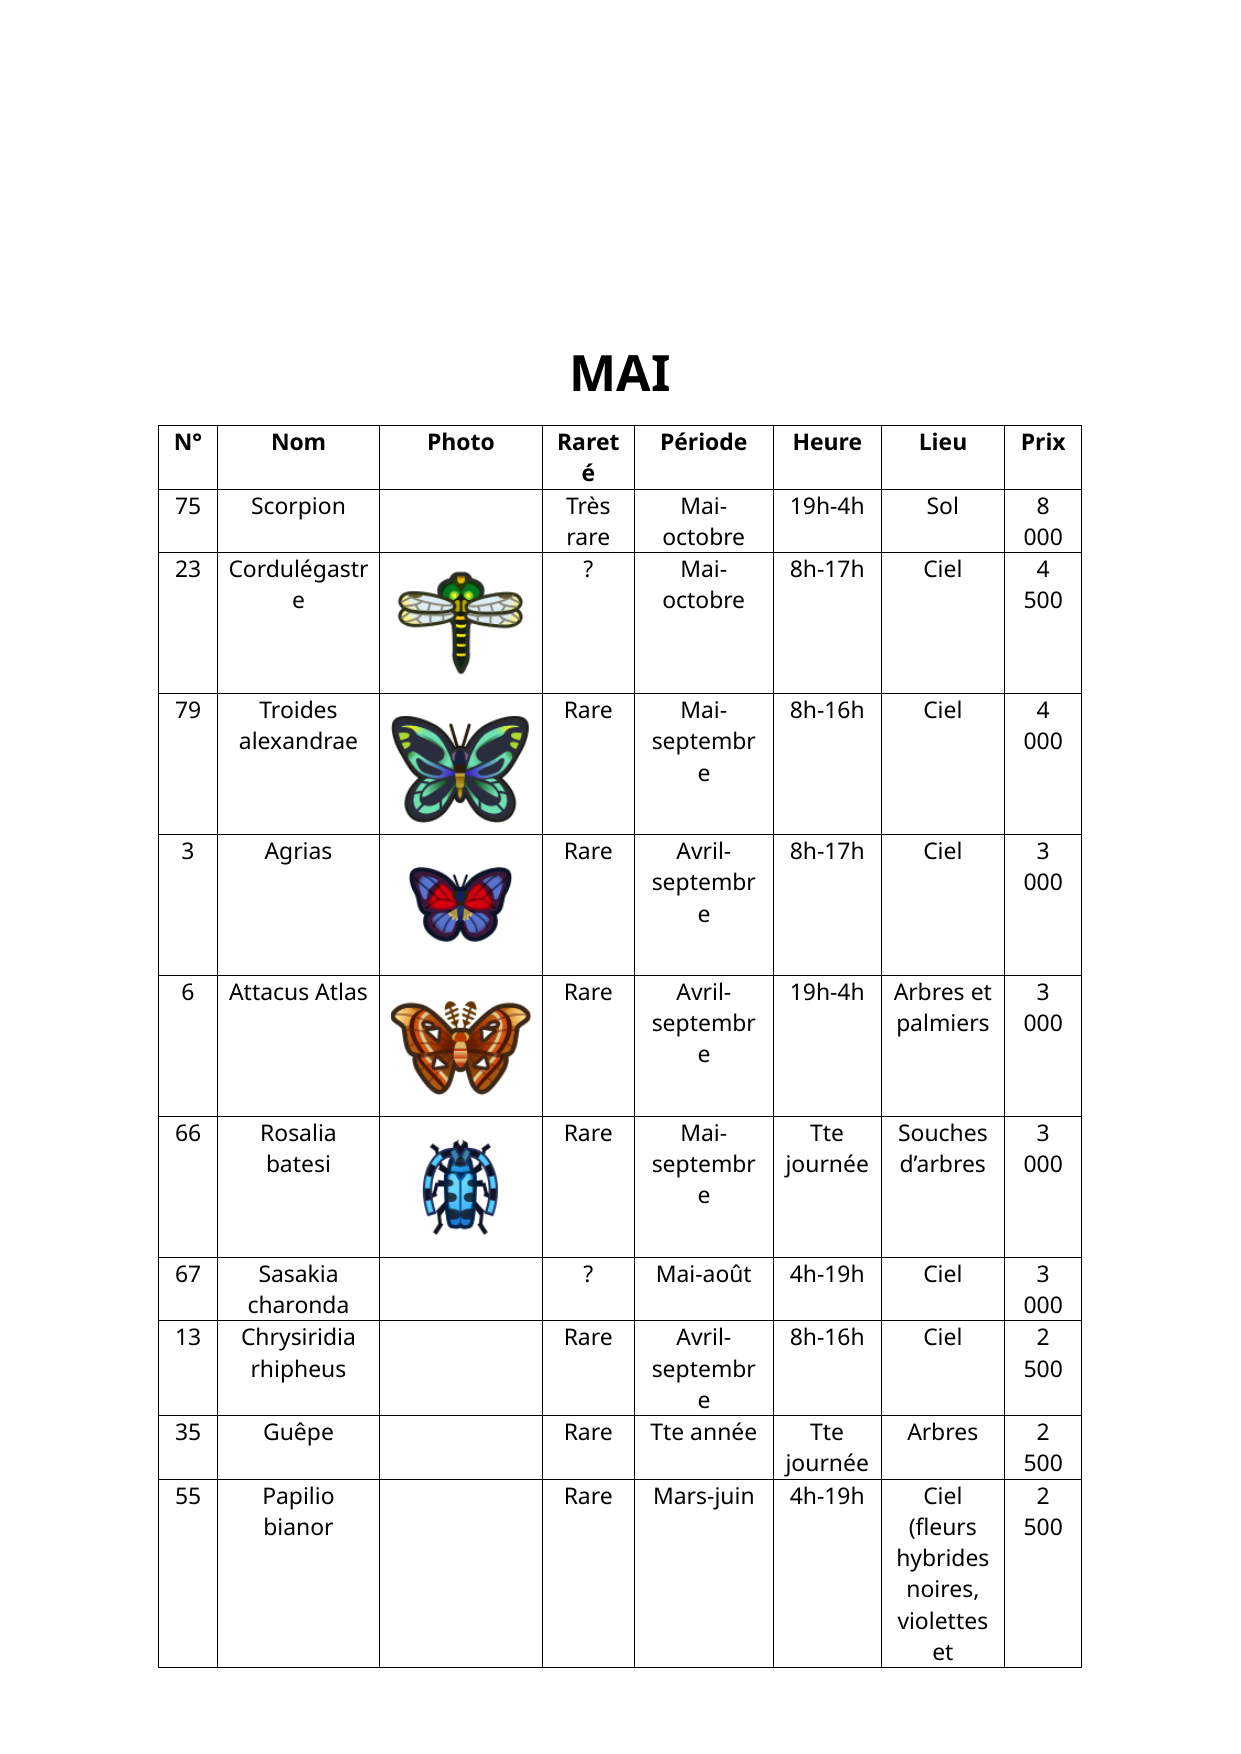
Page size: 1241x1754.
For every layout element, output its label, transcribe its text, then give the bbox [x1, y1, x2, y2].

table_cell Avril-septembre [635, 835, 773, 975]
table_cell Mars-juin [635, 1480, 773, 1667]
table_cell Cordulégastre [218, 553, 379, 693]
table_cell Tte journée [774, 1416, 881, 1479]
table_cell 3 [159, 835, 217, 975]
table_cell Rare [543, 1416, 634, 1479]
table_cell Ciel [882, 1258, 1004, 1320]
table_cell 35 [159, 1416, 217, 1479]
table_header Rareté [543, 426, 634, 488]
table_cell 8h-16h [774, 694, 881, 834]
table_cell Guêpe [218, 1416, 379, 1479]
table_cell Agrias [218, 835, 379, 975]
table_cell 3 000 [1005, 1258, 1081, 1320]
table_cell 4h-19h [774, 1480, 881, 1667]
table_cell [380, 490, 542, 552]
table_cell Sol [882, 490, 1004, 552]
table_cell [380, 1321, 542, 1415]
table_cell Arbres et palmiers [882, 976, 1004, 1116]
table_cell ? [543, 553, 634, 693]
table_cell [380, 553, 542, 693]
table_cell 79 [159, 694, 217, 834]
table_cell [380, 1480, 542, 1667]
table_cell 2 500 [1005, 1321, 1081, 1415]
table_cell Scorpion [218, 490, 379, 552]
table_cell 4 000 [1005, 694, 1081, 834]
table_cell Ciel [882, 694, 1004, 834]
table_cell Mai-août [635, 1258, 773, 1320]
table_cell 2 500 [1005, 1480, 1081, 1667]
table_header Prix [1005, 426, 1081, 488]
table_cell 67 [159, 1258, 217, 1320]
table_cell 8h-17h [774, 835, 881, 975]
table_cell 13 [159, 1321, 217, 1415]
table_cell Souches d’arbres [882, 1117, 1004, 1257]
table_cell Ciel [882, 553, 1004, 693]
table_cell Avril-septembre [635, 976, 773, 1116]
table_cell 66 [159, 1117, 217, 1257]
table_cell Ciel (fleurs hybrides noires, violettes et [882, 1480, 1004, 1667]
table_cell Troides alexandrae [218, 694, 379, 834]
table_cell Mai-septembre [635, 1117, 773, 1257]
table_cell Avril-septembre [635, 1321, 773, 1415]
table_cell 4h-19h [774, 1258, 881, 1320]
table_cell 3 000 [1005, 1117, 1081, 1257]
table_header Nom [218, 426, 379, 488]
table_cell [380, 1258, 542, 1320]
table_cell Très rare [543, 490, 634, 552]
table_cell 19h-4h [774, 976, 881, 1116]
table_cell Arbres [882, 1416, 1004, 1479]
table_cell Rare [543, 1321, 634, 1415]
table_header N° [159, 426, 217, 488]
table_cell 55 [159, 1480, 217, 1667]
table_cell 3 000 [1005, 835, 1081, 975]
table_cell [380, 1117, 542, 1257]
table_cell 19h-4h [774, 490, 881, 552]
table_cell Rare [543, 694, 634, 834]
table_cell Attacus Atlas [218, 976, 379, 1116]
table_cell Rare [543, 1480, 634, 1667]
table_cell Ciel [882, 835, 1004, 975]
table_cell Rare [543, 976, 634, 1116]
table_cell 6 [159, 976, 217, 1116]
table_cell [380, 976, 542, 1116]
table_cell Mai-septembre [635, 694, 773, 834]
table_cell 8h-17h [774, 553, 881, 693]
table_header Photo [380, 426, 542, 488]
table_cell Mai-octobre [635, 490, 773, 552]
table_cell [380, 1416, 542, 1479]
table_cell 8 000 [1005, 490, 1081, 552]
table_cell 4 500 [1005, 553, 1081, 693]
table_cell 23 [159, 553, 217, 693]
table_header Lieu [882, 426, 1004, 488]
table_cell Sasakia charonda [218, 1258, 379, 1320]
table_cell Rosalia batesi [218, 1117, 379, 1257]
table_cell Rare [543, 835, 634, 975]
table_cell Tte année [635, 1416, 773, 1479]
table_cell 75 [159, 490, 217, 552]
table_cell 8h-16h [774, 1321, 881, 1415]
table_cell Papilio bianor [218, 1480, 379, 1667]
table_cell Tte journée [774, 1117, 881, 1257]
text MAI [75, 337, 1165, 406]
table_header Heure [774, 426, 881, 488]
table_cell [380, 694, 542, 834]
table_cell [380, 835, 542, 975]
table_cell Mai-octobre [635, 553, 773, 693]
table_cell 2 500 [1005, 1416, 1081, 1479]
table_cell Ciel [882, 1321, 1004, 1415]
table_header Période [635, 426, 773, 488]
table_cell Chrysiridia rhipheus [218, 1321, 379, 1415]
table_cell Rare [543, 1117, 634, 1257]
table_cell 3 000 [1005, 976, 1081, 1116]
table_cell ? [543, 1258, 634, 1320]
